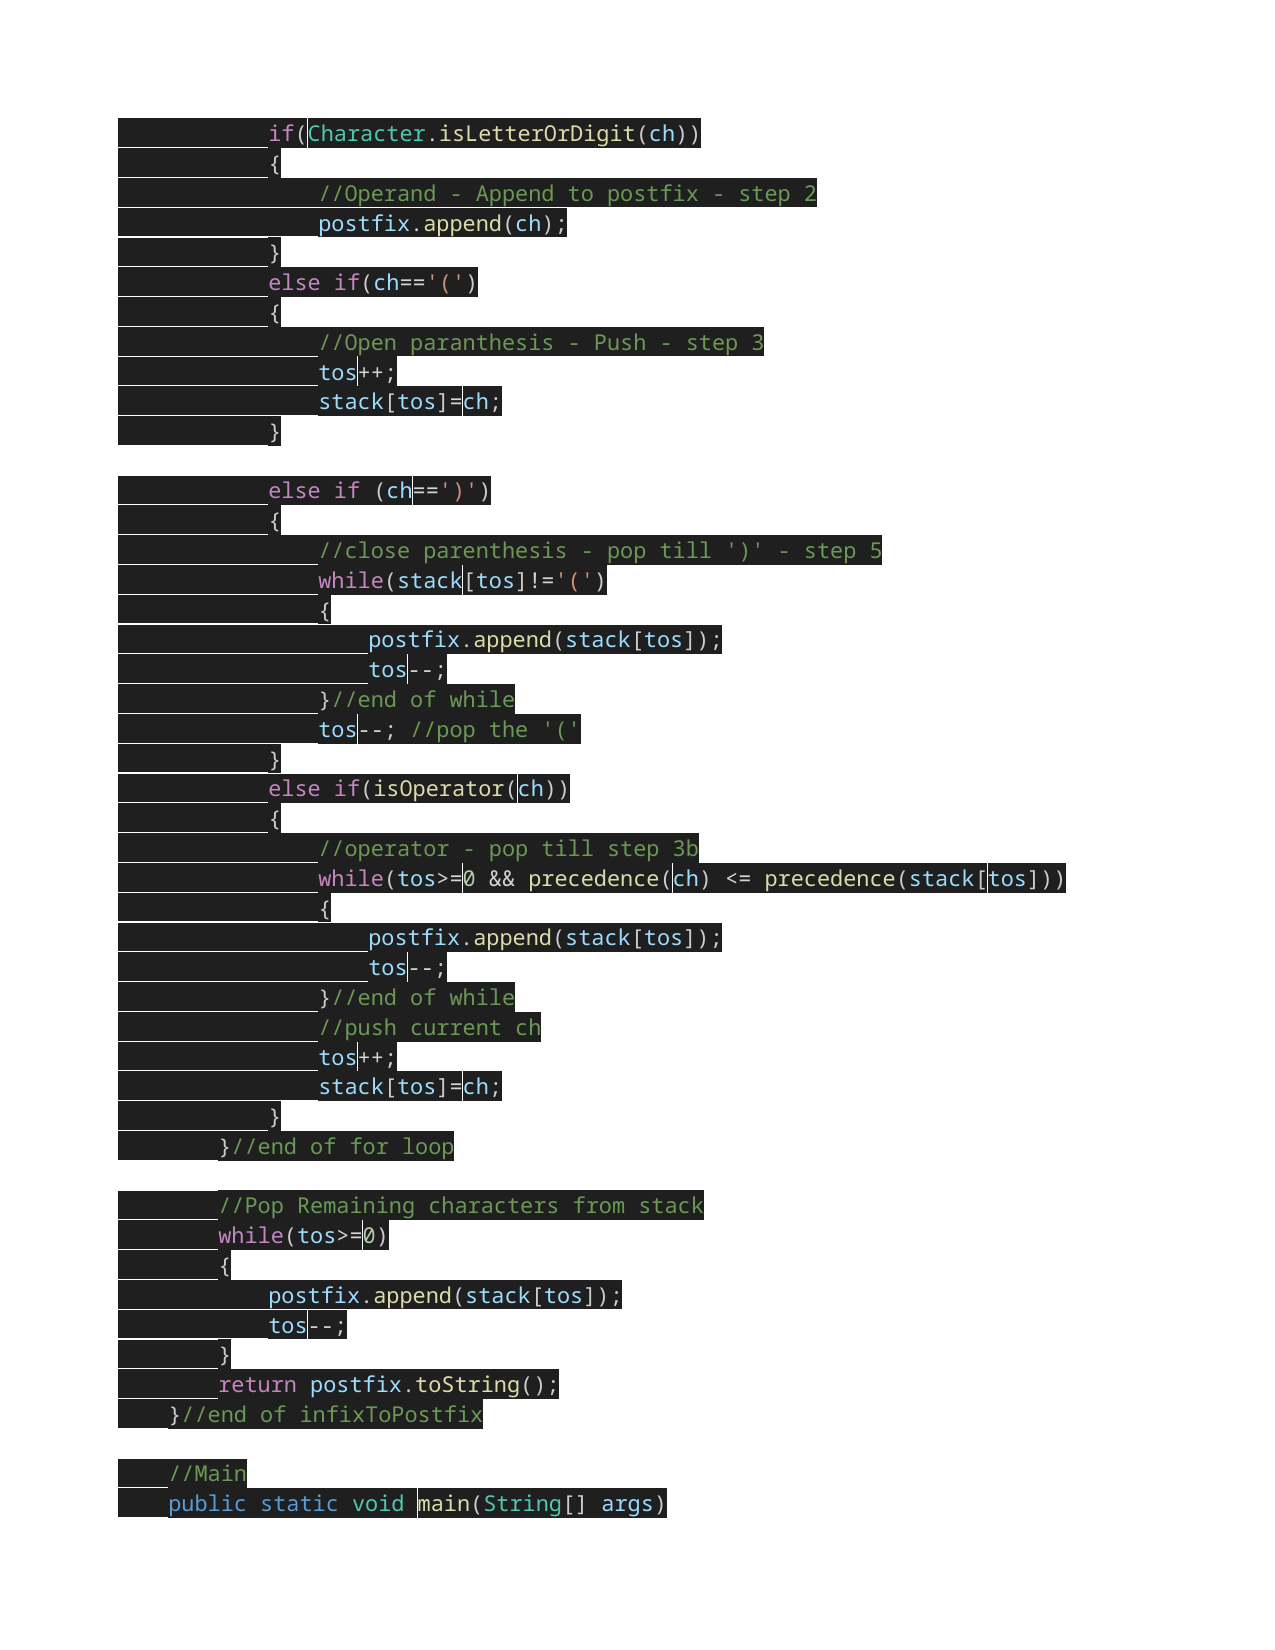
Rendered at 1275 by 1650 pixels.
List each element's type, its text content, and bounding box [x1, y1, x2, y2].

text } [118, 1101, 1157, 1131]
text //Operand - Append to postfix - step 2 [118, 178, 1157, 207]
text while(tos>=0 && precedence(ch) <= precedence(stack[tos])) [118, 863, 1157, 893]
text //Open paranthesis - Push - step 3 [118, 327, 1157, 356]
text postfix.append(stack[tos]); [118, 1280, 1157, 1309]
text stack[tos]=ch; [118, 386, 1157, 416]
text tos--; //pop the '(' [118, 714, 1157, 744]
text postfix.append(ch); [118, 207, 1157, 237]
text { [118, 803, 1157, 833]
text } [118, 416, 1157, 446]
text { [118, 505, 1157, 535]
text }//end of infixToPostfix [118, 1399, 1157, 1429]
text { [118, 297, 1157, 327]
text //push current ch [118, 1012, 1157, 1042]
text else if(isOperator(ch)) [118, 773, 1157, 803]
text else if(ch=='(') [118, 267, 1157, 297]
text tos++; [118, 356, 1157, 386]
text while(tos>=0) [118, 1220, 1157, 1250]
text } [118, 1339, 1157, 1369]
text //close parenthesis - pop till ')' - step 5 [118, 535, 1157, 565]
text }//end of while [118, 982, 1157, 1012]
text //operator - pop till step 3b [118, 833, 1157, 863]
text { [118, 595, 1157, 624]
text { [118, 148, 1157, 178]
text while(stack[tos]!='(') [118, 565, 1157, 595]
text //Main [118, 1458, 1157, 1488]
text postfix.append(stack[tos]); [118, 624, 1157, 654]
text else if (ch==')') [118, 476, 1157, 505]
text postfix.append(stack[tos]); [118, 922, 1157, 952]
text tos--; [118, 952, 1157, 982]
text { [118, 893, 1157, 922]
text } [118, 237, 1157, 267]
text }//end of while [118, 684, 1157, 714]
text tos--; [118, 654, 1157, 684]
text //Pop Remaining characters from stack [118, 1190, 1157, 1220]
text { [118, 1250, 1157, 1280]
text public static void main(String[] args) [118, 1488, 1157, 1518]
text } [118, 744, 1157, 773]
text stack[tos]=ch; [118, 1071, 1157, 1101]
text if(Character.isLetterOrDigit(ch)) [118, 118, 1157, 148]
text tos--; [118, 1309, 1157, 1339]
text return postfix.toString(); [118, 1369, 1157, 1399]
text }//end of for loop [118, 1131, 1157, 1161]
text tos++; [118, 1042, 1157, 1071]
